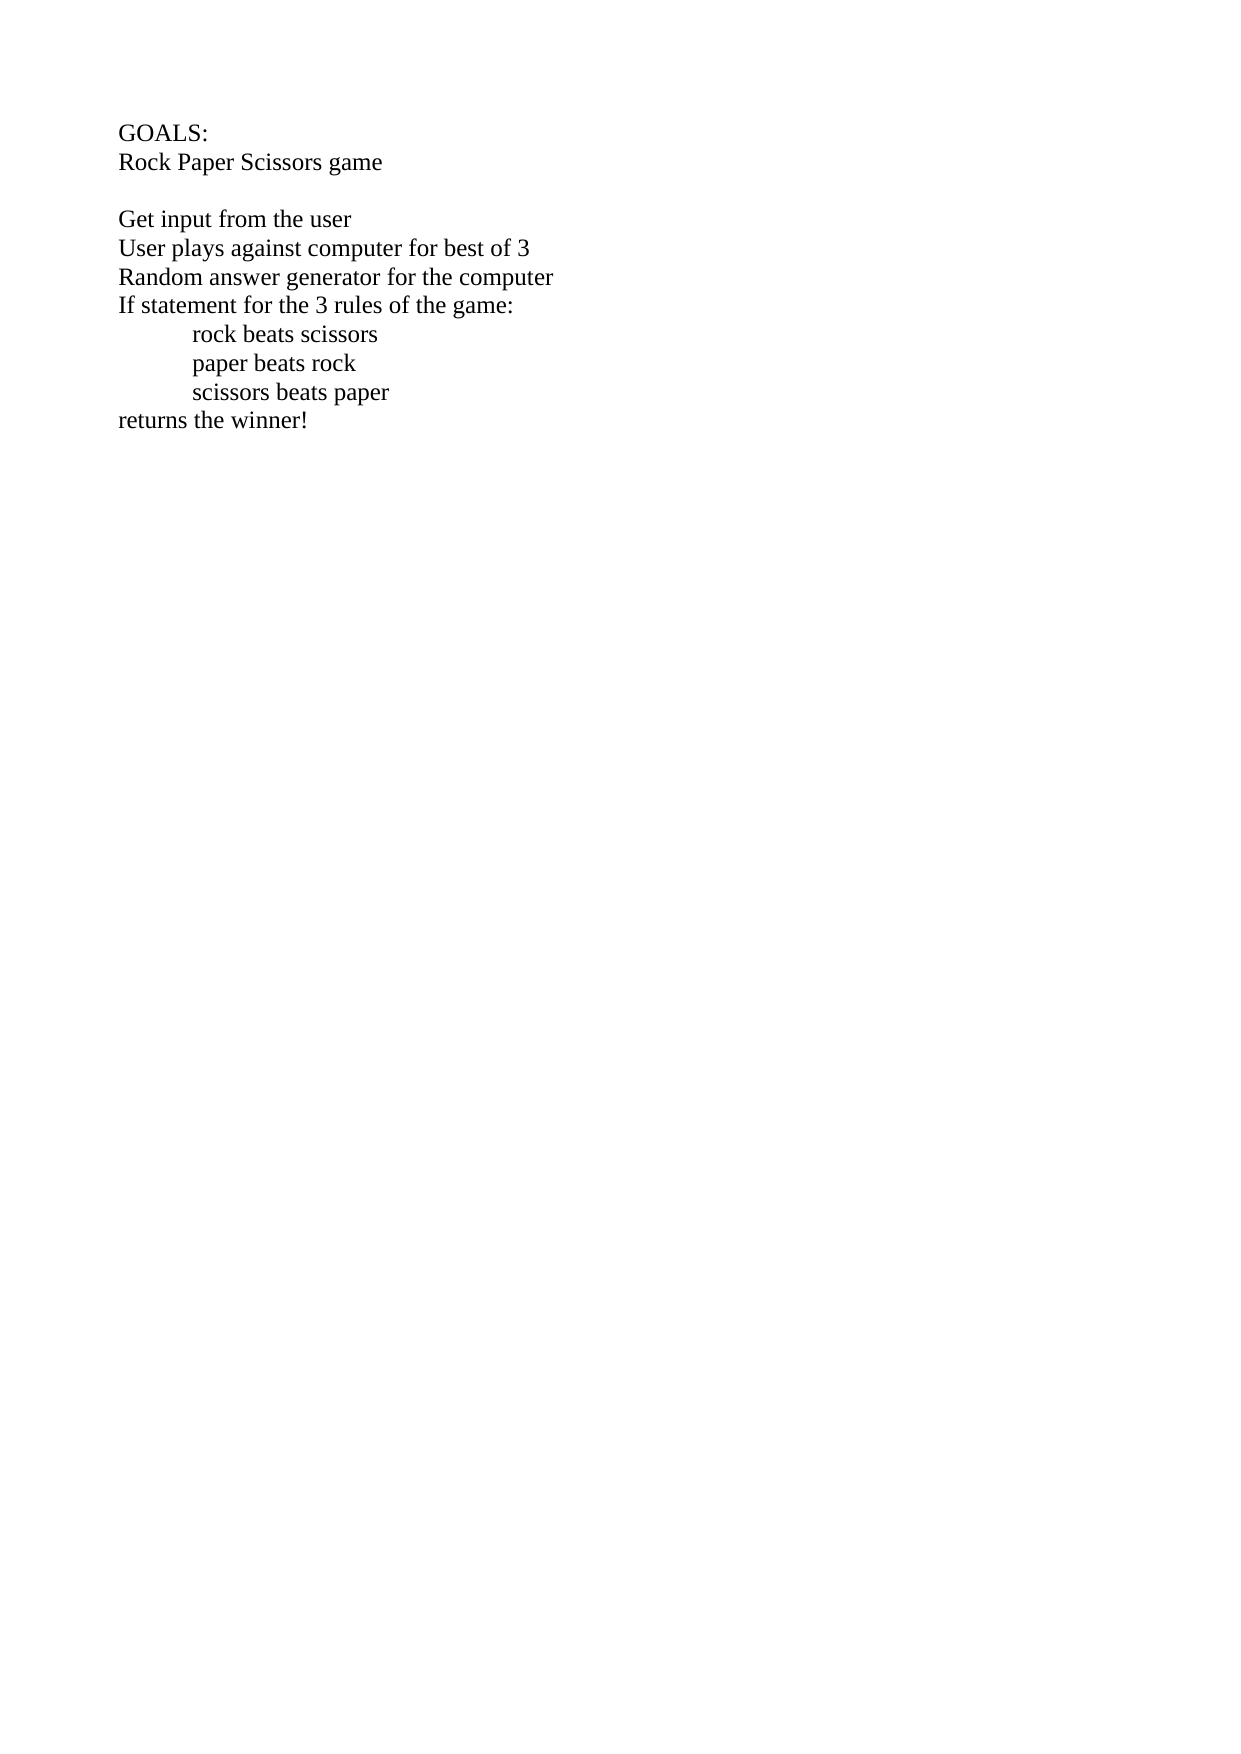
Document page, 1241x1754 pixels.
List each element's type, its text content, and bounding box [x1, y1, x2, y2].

text scissors beats paper [118, 377, 1122, 406]
text Rock Paper Scissors game [118, 147, 1122, 176]
text rock beats scissors [118, 319, 1122, 348]
text Get input from the user [118, 204, 1122, 233]
text User plays against computer for best of 3 [118, 233, 1122, 262]
text returns the winner! [118, 406, 1122, 434]
text If statement for the 3 rules of the game: [118, 291, 1122, 319]
text GOALS: [118, 118, 1122, 147]
text paper beats rock [118, 348, 1122, 377]
text Random answer generator for the computer [118, 262, 1122, 291]
